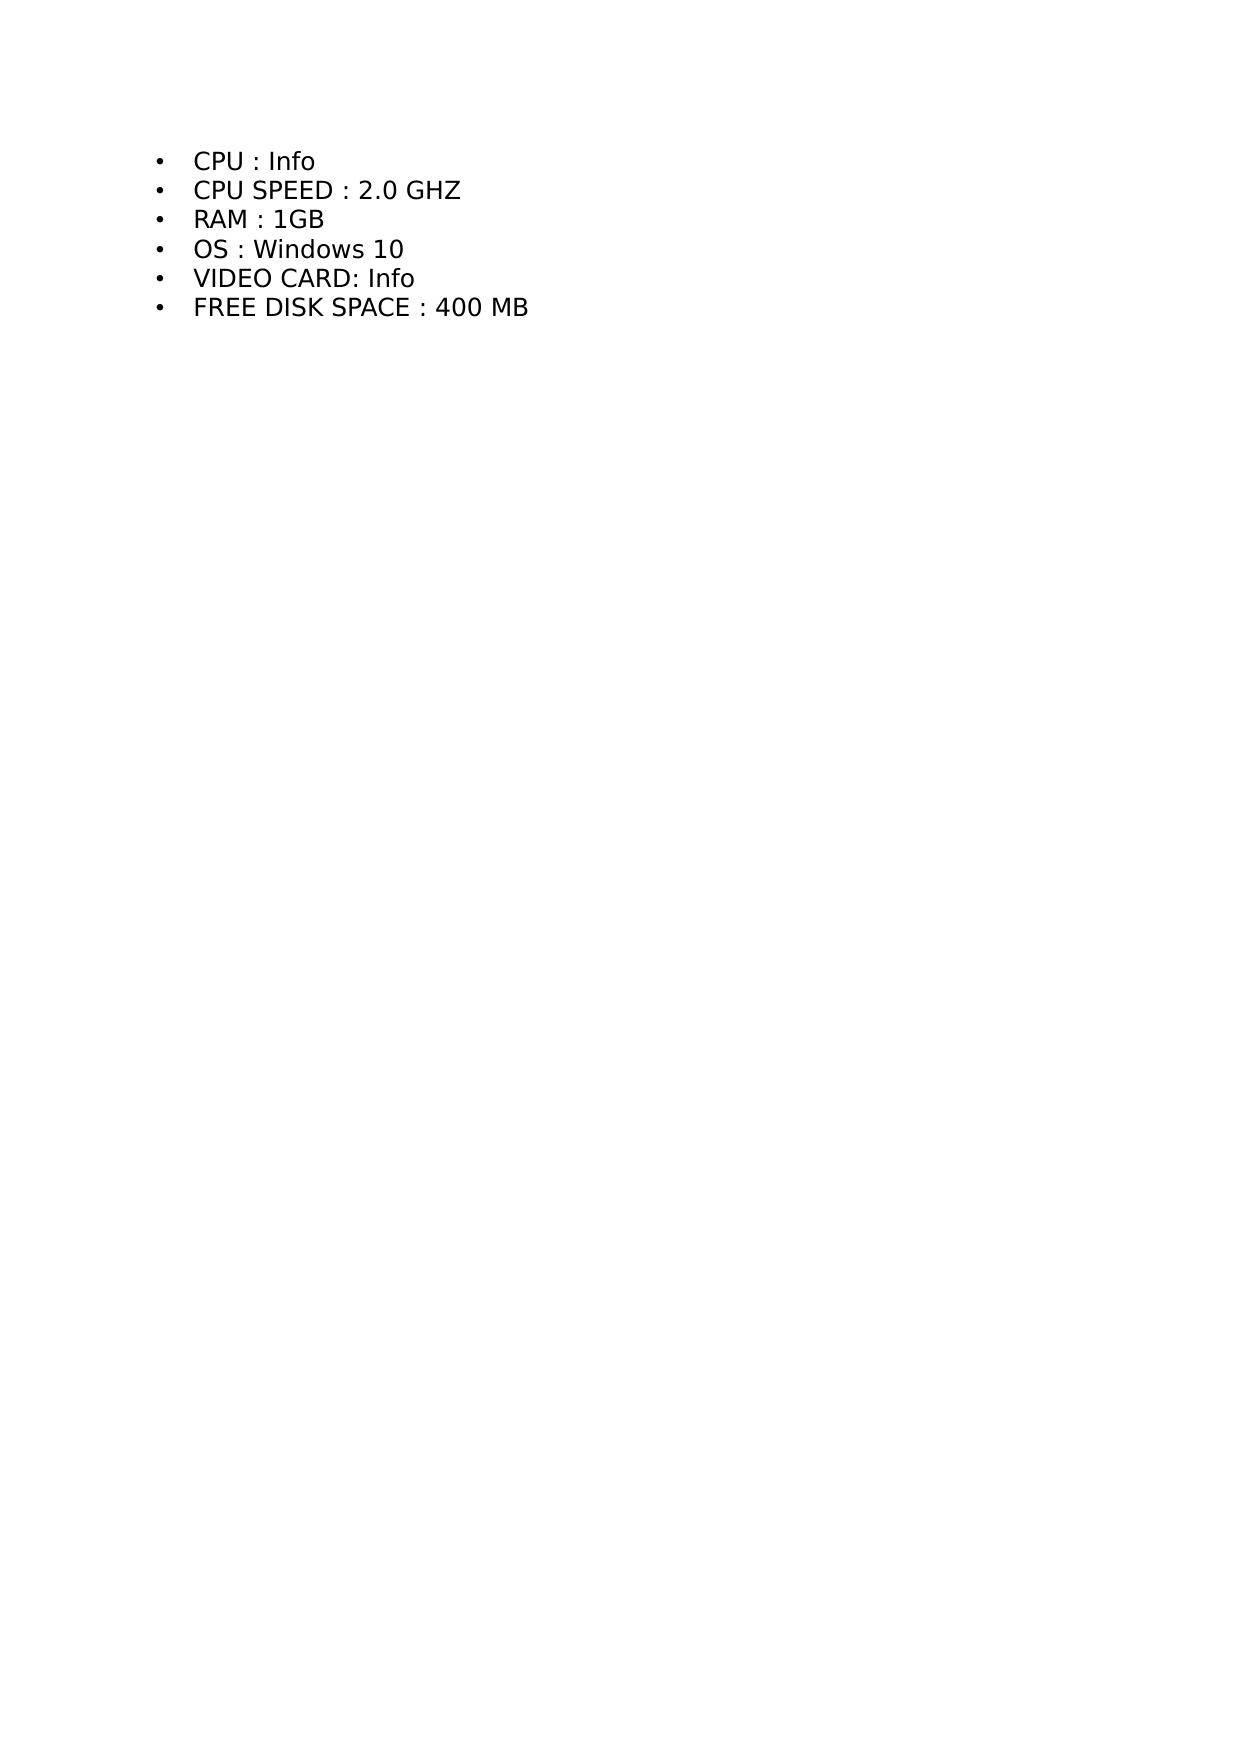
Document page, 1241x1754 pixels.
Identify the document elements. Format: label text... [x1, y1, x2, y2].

list RAM : 1GB [156, 206, 1122, 235]
list FREE DISK SPACE : 400 MB [156, 293, 1122, 322]
list OS : Windows 10 [156, 235, 1122, 264]
list CPU SPEED : 2.0 GHZ [156, 176, 1122, 206]
list VIDEO CARD: Info [156, 264, 1122, 293]
list CPU : Info [156, 147, 1122, 176]
